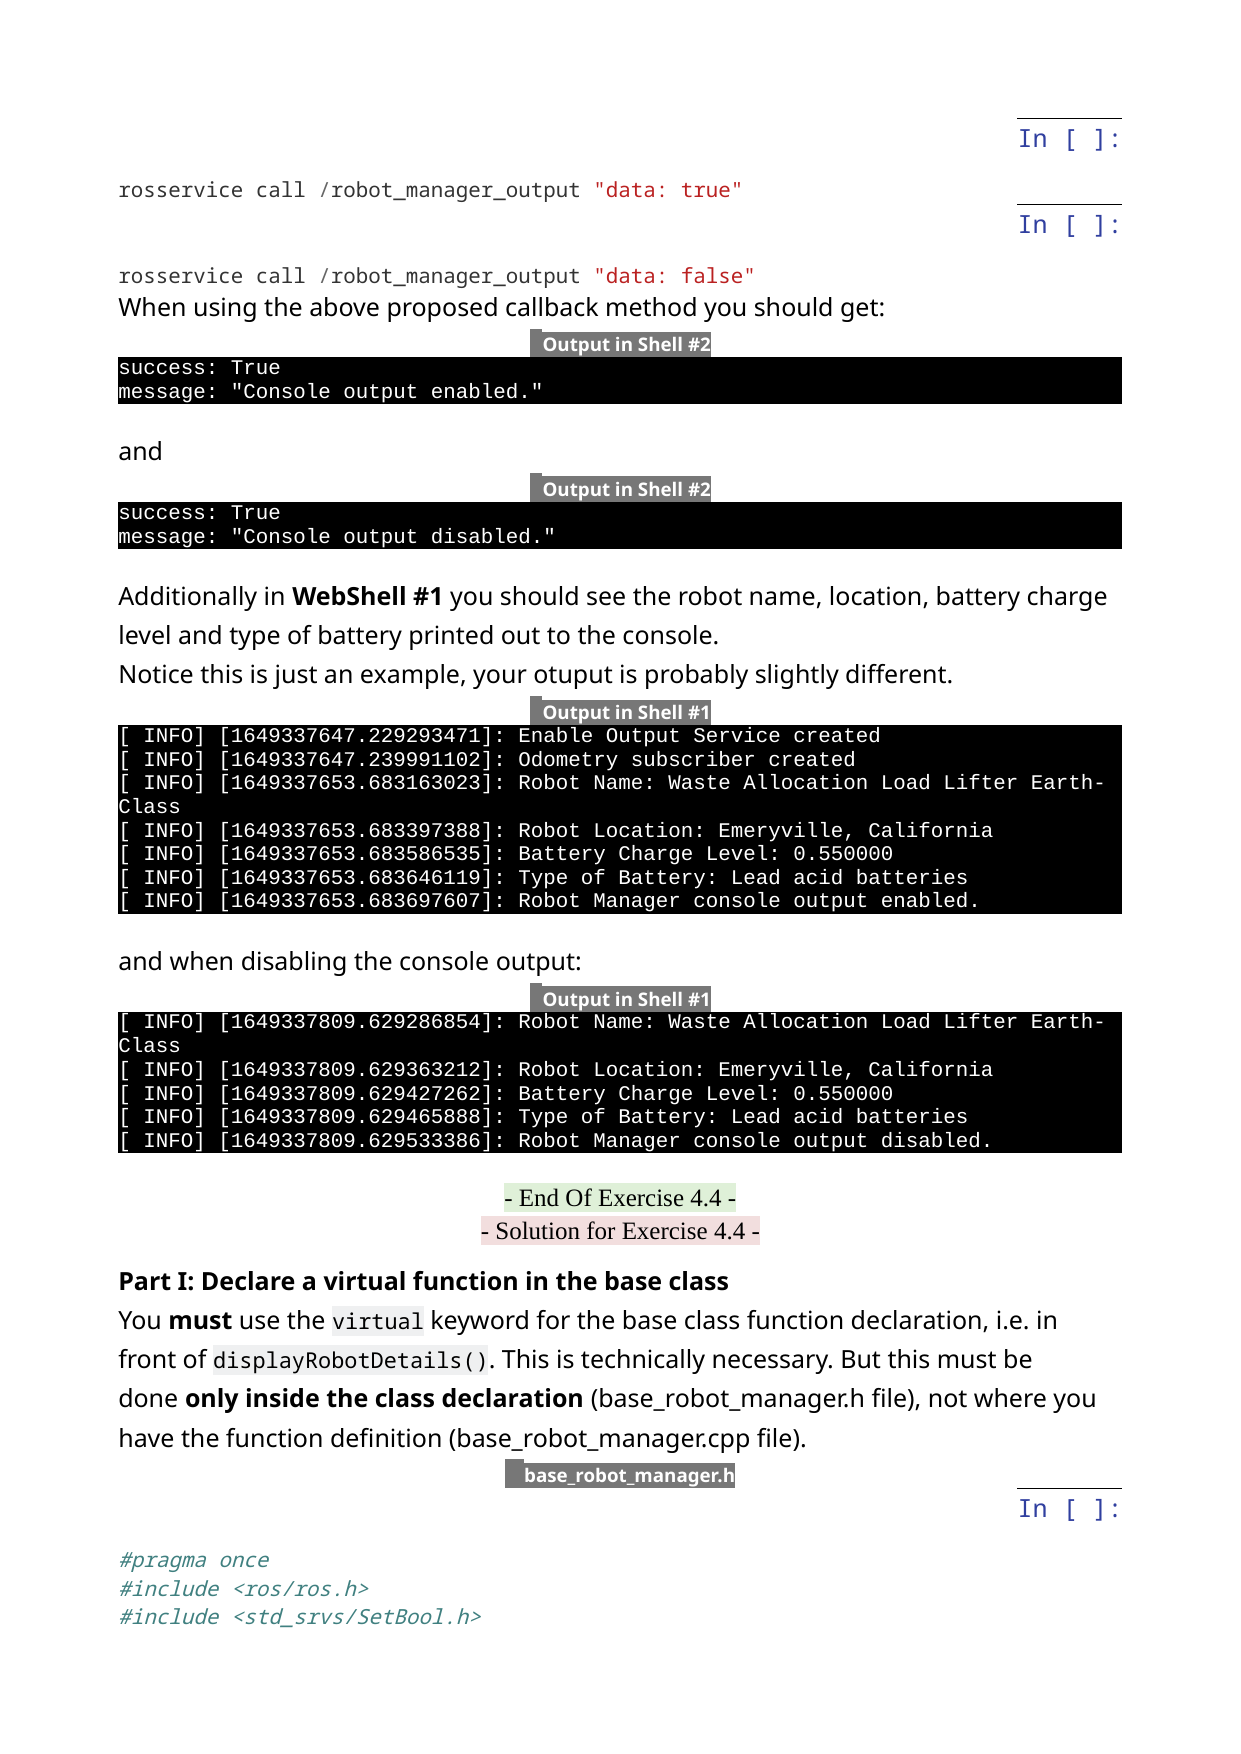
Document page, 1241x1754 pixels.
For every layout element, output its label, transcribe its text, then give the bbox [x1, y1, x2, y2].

text [ INFO] [1649337809.629533386]: Robot Manager console output disabled. [118, 1130, 1122, 1153]
text Output in Shell #2 [118, 328, 1122, 357]
text #pragma once [118, 1545, 1122, 1574]
text When using the above proposed callback method you should get: [118, 289, 1122, 323]
text success: True [118, 357, 1122, 381]
text #include <ros/ros.h> [118, 1574, 1122, 1602]
text #include <std_srvs/SetBool.h> [118, 1602, 1122, 1631]
text [ INFO] [1649337653.683646119]: Type of Battery: Lead acid batteries [118, 867, 1122, 891]
text message: "Console output enabled." [118, 381, 1122, 404]
text [ INFO] [1649337653.683163023]: Robot Name: Waste Allocation Load Lifter Earth-Class [118, 772, 1122, 819]
text Part I: Declare a virtual function in the base class [118, 1263, 1122, 1298]
text base_robot_manager.h [118, 1459, 1122, 1488]
text Additionally in WebShell #1 you should see the robot name, location, battery charge level and type of battery printed out to the console. Notice this is just an example, your otuput is probably slightly different. [118, 579, 1122, 691]
text Output in Shell #2 [118, 473, 1122, 502]
text message: "Console output disabled." [118, 526, 1122, 549]
text success: True [118, 502, 1122, 526]
text Output in Shell #1 [118, 696, 1122, 725]
text [ INFO] [1649337647.229293471]: Enable Output Service created [118, 725, 1122, 749]
text [ INFO] [1649337809.629286854]: Robot Name: Waste Allocation Load Lifter Earth-Class [118, 1012, 1122, 1059]
text [ INFO] [1649337653.683397388]: Robot Location: Emeryville, California [118, 819, 1122, 843]
text In [ ]: [118, 118, 1122, 155]
text rosservice call /robot_manager_output "data: true" [118, 175, 1122, 204]
text and when disabling the console output: [118, 944, 1122, 978]
text [ INFO] [1649337653.683586535]: Battery Charge Level: 0.550000 [118, 843, 1122, 867]
text [ INFO] [1649337809.629363212]: Robot Location: Emeryville, California [118, 1059, 1122, 1082]
text [ INFO] [1649337809.629427262]: Battery Charge Level: 0.550000 [118, 1082, 1122, 1106]
text rosservice call /robot_manager_output "data: false" [118, 261, 1122, 289]
text In [ ]: [118, 204, 1122, 241]
text In [ ]: [118, 1488, 1122, 1525]
text Output in Shell #1 [118, 983, 1122, 1012]
text [ INFO] [1649337647.239991102]: Odometry subscriber created [118, 749, 1122, 772]
text [ INFO] [1649337809.629465888]: Type of Battery: Lead acid batteries [118, 1106, 1122, 1130]
text - Solution for Exercise 4.4 - [118, 1216, 1122, 1245]
text and [118, 434, 1122, 468]
text - End Of Exercise 4.4 - [118, 1183, 1122, 1212]
text [ INFO] [1649337653.683697607]: Robot Manager console output enabled. [118, 891, 1122, 914]
text You must use the virtual keyword for the base class function declaration, i.e. in front of displayRobotDetails(). This is technically necessary. But this must be done only inside the class declaration (base_robot_manager.h file), not where you have the function definition (base_robot_manager.cpp file). [118, 1303, 1122, 1454]
